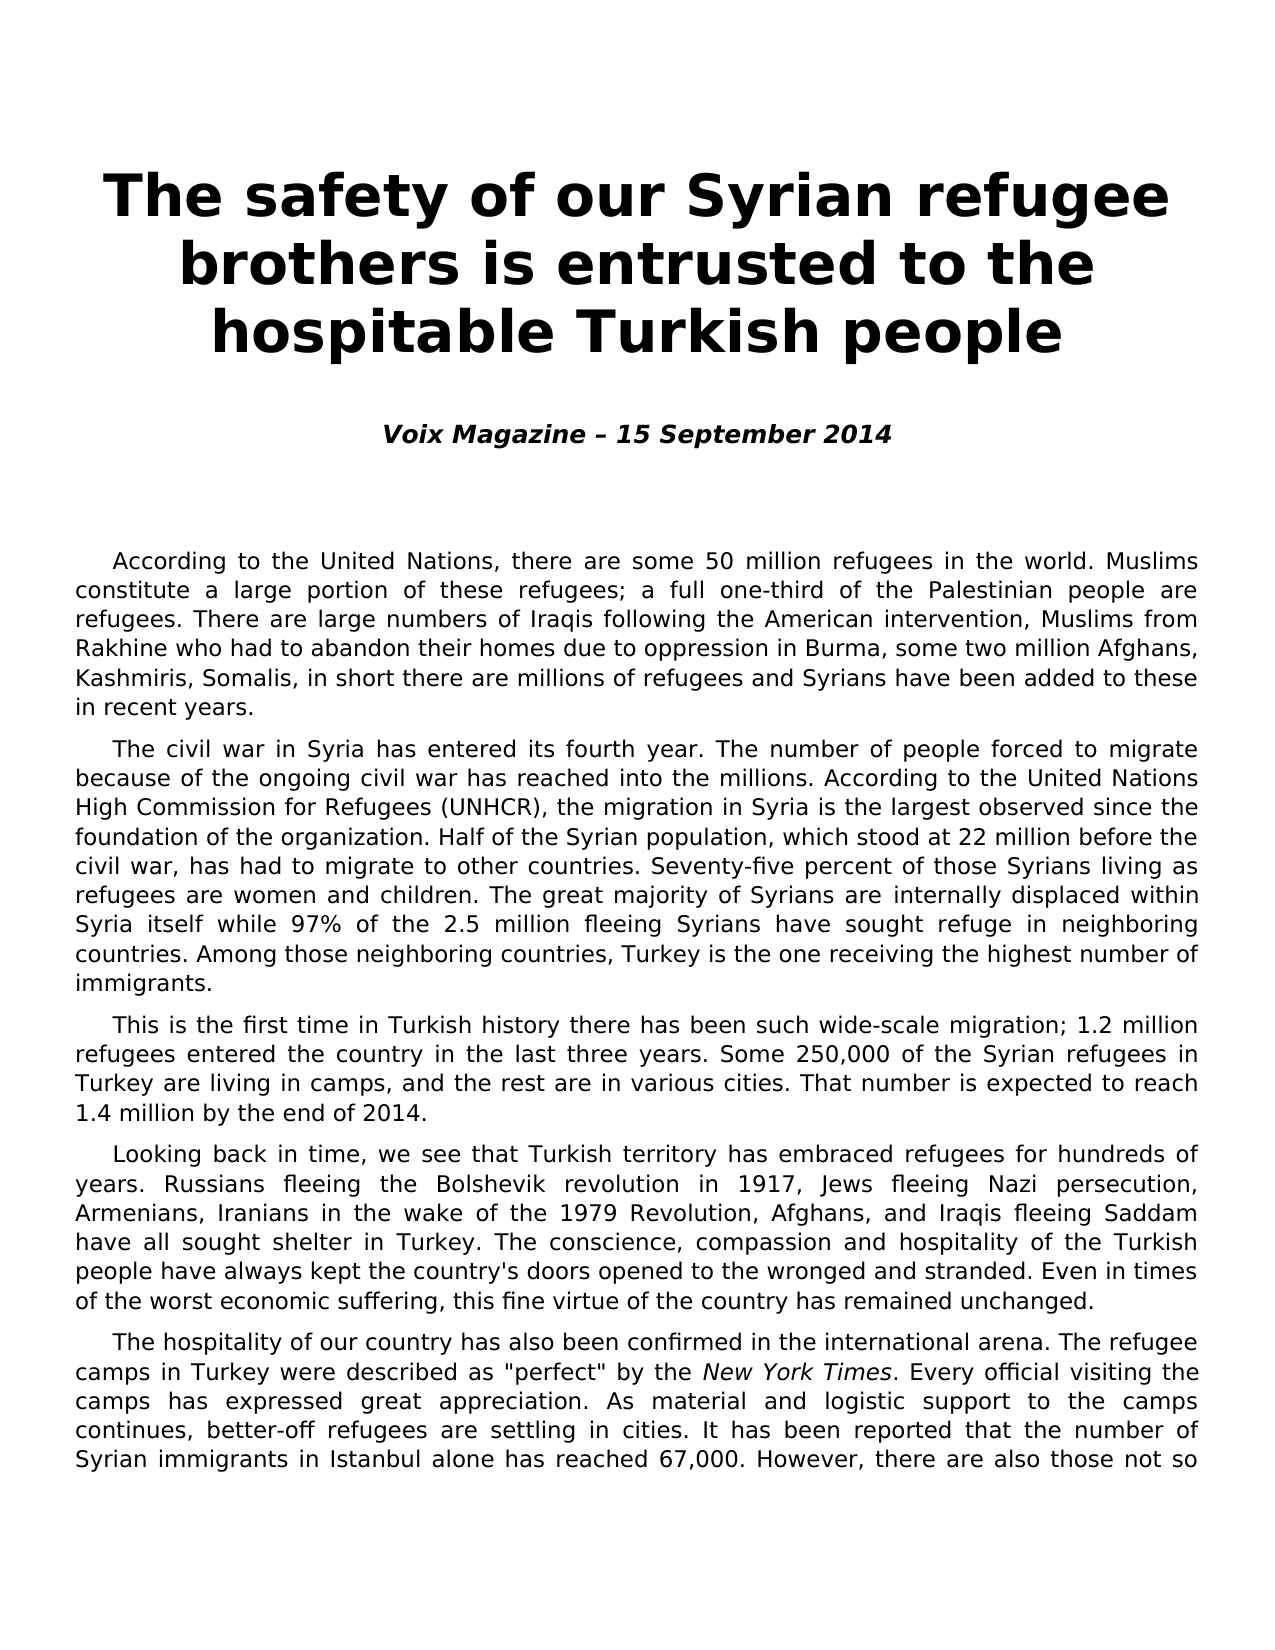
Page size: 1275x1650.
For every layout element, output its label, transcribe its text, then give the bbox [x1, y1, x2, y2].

text Voix Magazine – 15 September 2014 [75, 421, 1200, 450]
text Looking back in time, we see that Turkish territory has embraced refugees for hundreds of years. Russians fleeing the Bolshevik revolution in 1917, Jews fleeing Nazi persecution, Armenians, Iranians in the wake of the 1979 Revolution, Afghans, and Iraqis fleeing Saddam have all sought shelter in Turkey. The conscience, compassion and hospitality of the Turkish people have always kept the country's doors opened to the wronged and stranded. Even in times of the worst economic suffering, this fine virtue of the country has remained unchanged. [75, 1141, 1200, 1314]
text The hospitality of our country has also been confirmed in the international arena. The refugee camps in Turkey were described as "perfect" by the New York Times. Every official visiting the camps has expressed great appreciation. As material and logistic support to the camps continues, better-off refugees are settling in cities. It has been reported that the number of Syrian immigrants in Istanbul alone has reached 67,000. However, there are also those not so [75, 1329, 1200, 1473]
text According to the United Nations, there are some 50 million refugees in the world. Muslims constitute a large portion of these refugees; a full one-third of the Palestinian people are refugees. There are large numbers of Iraqis following the American intervention, Muslims from Rakhine who had to abandon their homes due to oppression in Burma, some two million Afghans, Kashmiris, Somalis, in short there are millions of refugees and Syrians have been added to these in recent years. [75, 548, 1200, 721]
subtitle The safety of our Syrian refugee brothers is entrusted to the hospitable Turkish people [75, 162, 1200, 366]
text This is the first time in Turkish history there has been such wide-scale migration; 1.2 million refugees entered the country in the last three years. Some 250,000 of the Syrian refugees in Turkey are living in camps, and the rest are in various cities. That number is expected to reach 1.4 million by the end of 2014. [75, 1012, 1200, 1126]
text The civil war in Syria has entered its fourth year. The number of people forced to migrate because of the ongoing civil war has reached into the millions. According to the United Nations High Commission for Refugees (UNHCR), the migration in Syria is the largest observed since the foundation of the organization. Half of the Syrian population, which stood at 22 million before the civil war, has had to migrate to other countries. Seventy-five percent of those Syrians living as refugees are women and children. The great majority of Syrians are internally displaced within Syria itself while 97% of the 2.5 million fleeing Syrians have sought refuge in neighboring countries. Among those neighboring countries, Turkey is the one receiving the highest number of immigrants. [75, 736, 1200, 997]
